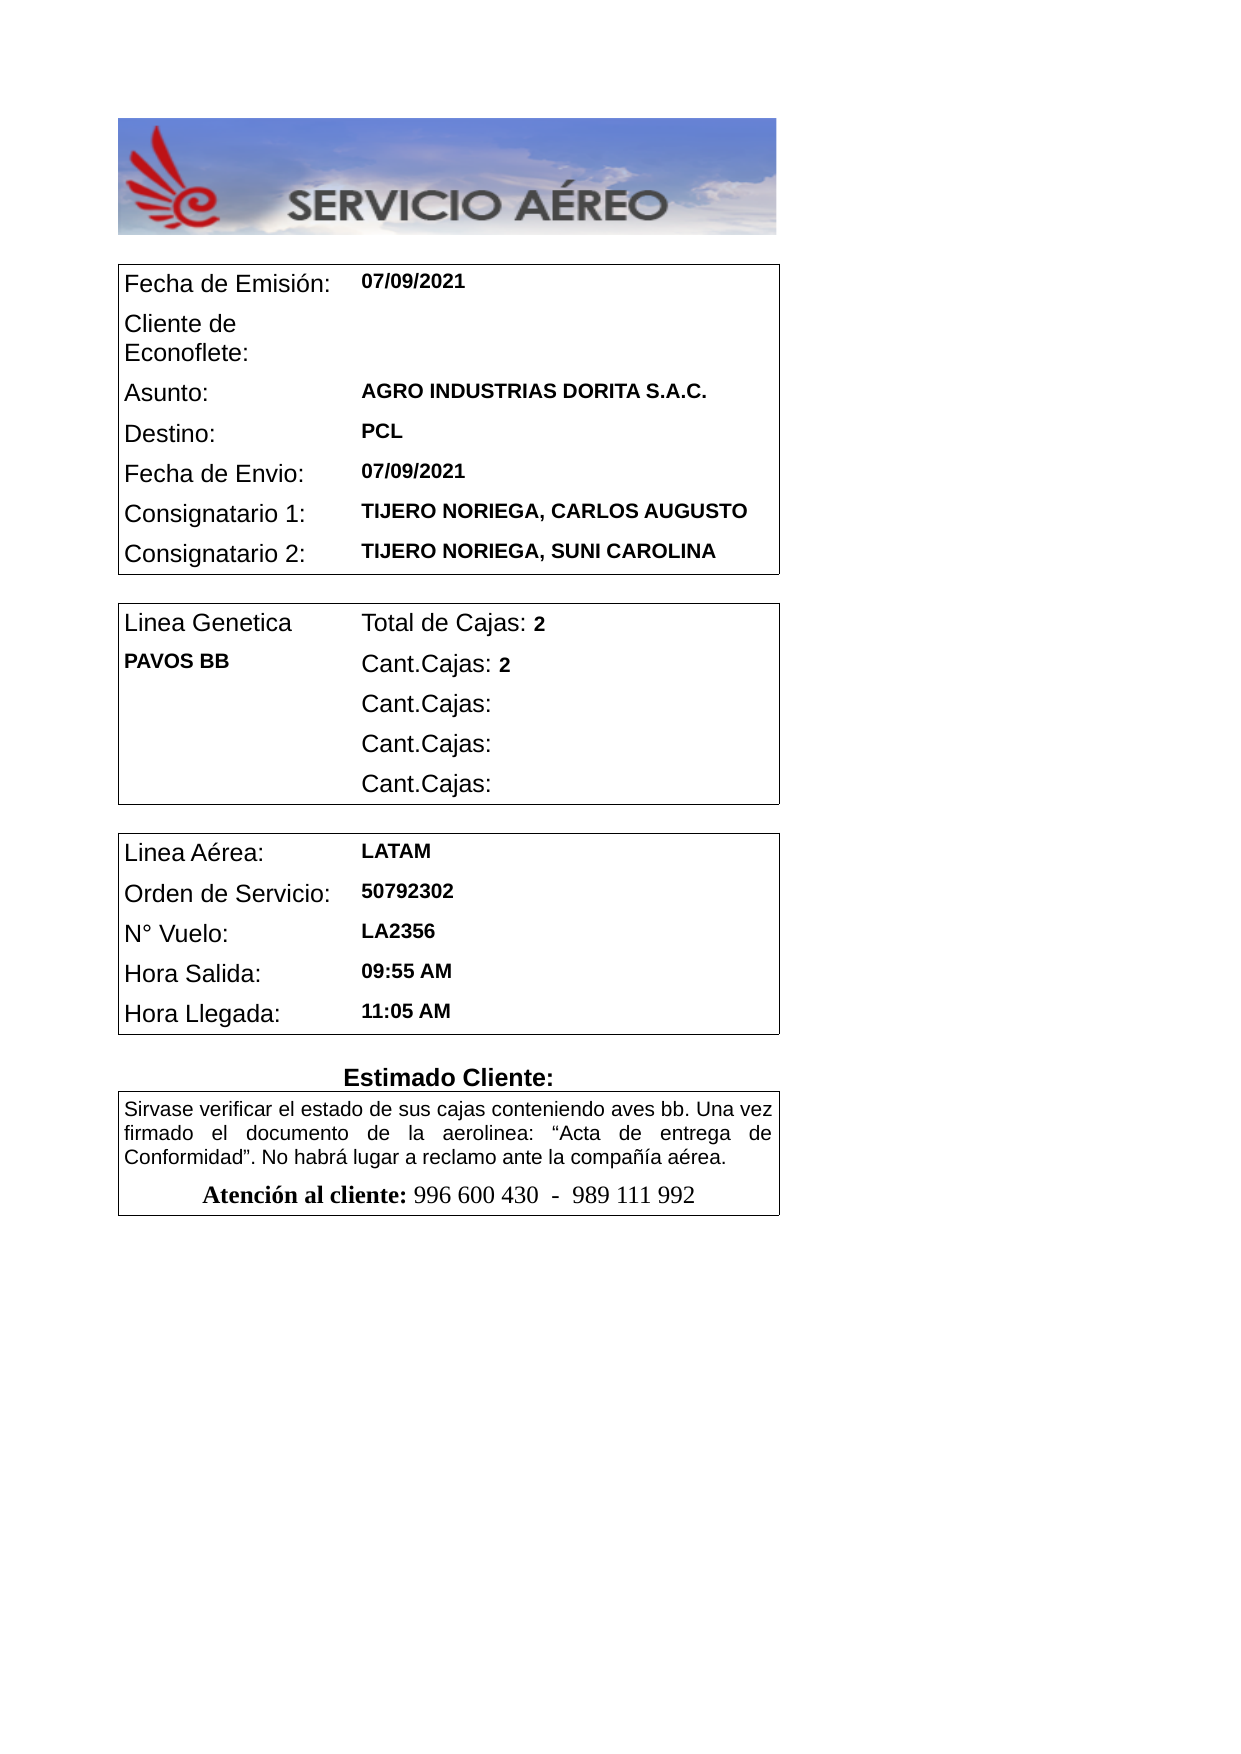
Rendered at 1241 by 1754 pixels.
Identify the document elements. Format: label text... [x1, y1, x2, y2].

table_cell PCL [356, 413, 779, 453]
table_cell Linea Genetica [119, 604, 356, 643]
table_cell PAVOS BB [119, 643, 356, 683]
table_cell Consignatario 2: [119, 534, 356, 574]
table_cell LATAM [356, 834, 779, 873]
table_cell Fecha de Envio: [119, 453, 356, 493]
table_cell [119, 764, 356, 804]
table_cell 07/09/2021 [356, 453, 779, 493]
picture [118, 118, 777, 235]
table_cell Hora Llegada: [119, 994, 356, 1034]
table_cell Total de Cajas: 2 [356, 604, 779, 643]
table_cell Hora Salida: [119, 953, 356, 993]
table_cell TIJERO NORIEGA, SUNI CAROLINA [356, 534, 779, 574]
table_cell Consignatario 1: [119, 493, 356, 533]
table_cell 50792302 [356, 873, 779, 913]
table_cell [356, 805, 779, 833]
table_cell Cant.Cajas: [356, 764, 779, 804]
table_cell Cliente de Econoflete: [119, 304, 356, 373]
table_cell [119, 723, 356, 763]
table_cell N° Vuelo: [119, 913, 356, 953]
table_cell [118, 805, 356, 833]
table_cell Atención al cliente: 996 600 430 - 989 111 992 [119, 1175, 779, 1215]
table_cell Linea Aérea: [119, 834, 356, 873]
table_cell Destino: [119, 413, 356, 453]
table_cell Sirvase verificar el estado de sus cajas conteniendo aves bb. Una vez firmado el documento de la aerolinea: “Acta de entrega de Conformidad”. No habrá lugar a reclamo ante la compañía aérea. [119, 1092, 779, 1175]
table_cell Cant.Cajas: [356, 723, 779, 763]
table_cell LA2356 [356, 913, 779, 953]
table_cell 09:55 AM [356, 953, 779, 993]
table_cell [356, 575, 779, 603]
table_cell Estimado Cliente: [118, 1035, 779, 1091]
table_cell Asunto: [119, 373, 356, 413]
table_cell 11:05 AM [356, 994, 779, 1034]
table_cell Orden de Servicio: [119, 873, 356, 913]
table_cell [119, 683, 356, 723]
table_cell [118, 575, 356, 603]
table_cell AGRO INDUSTRIAS DORITA S.A.C. [356, 373, 779, 413]
table_cell TIJERO NORIEGA, CARLOS AUGUSTO [356, 493, 779, 533]
table_cell [356, 304, 779, 373]
table_cell Cant.Cajas: 2 [356, 643, 779, 683]
table_header 07/09/2021 [356, 265, 779, 304]
table_cell Cant.Cajas: [356, 683, 779, 723]
table_header Fecha de Emisión: [119, 265, 356, 304]
